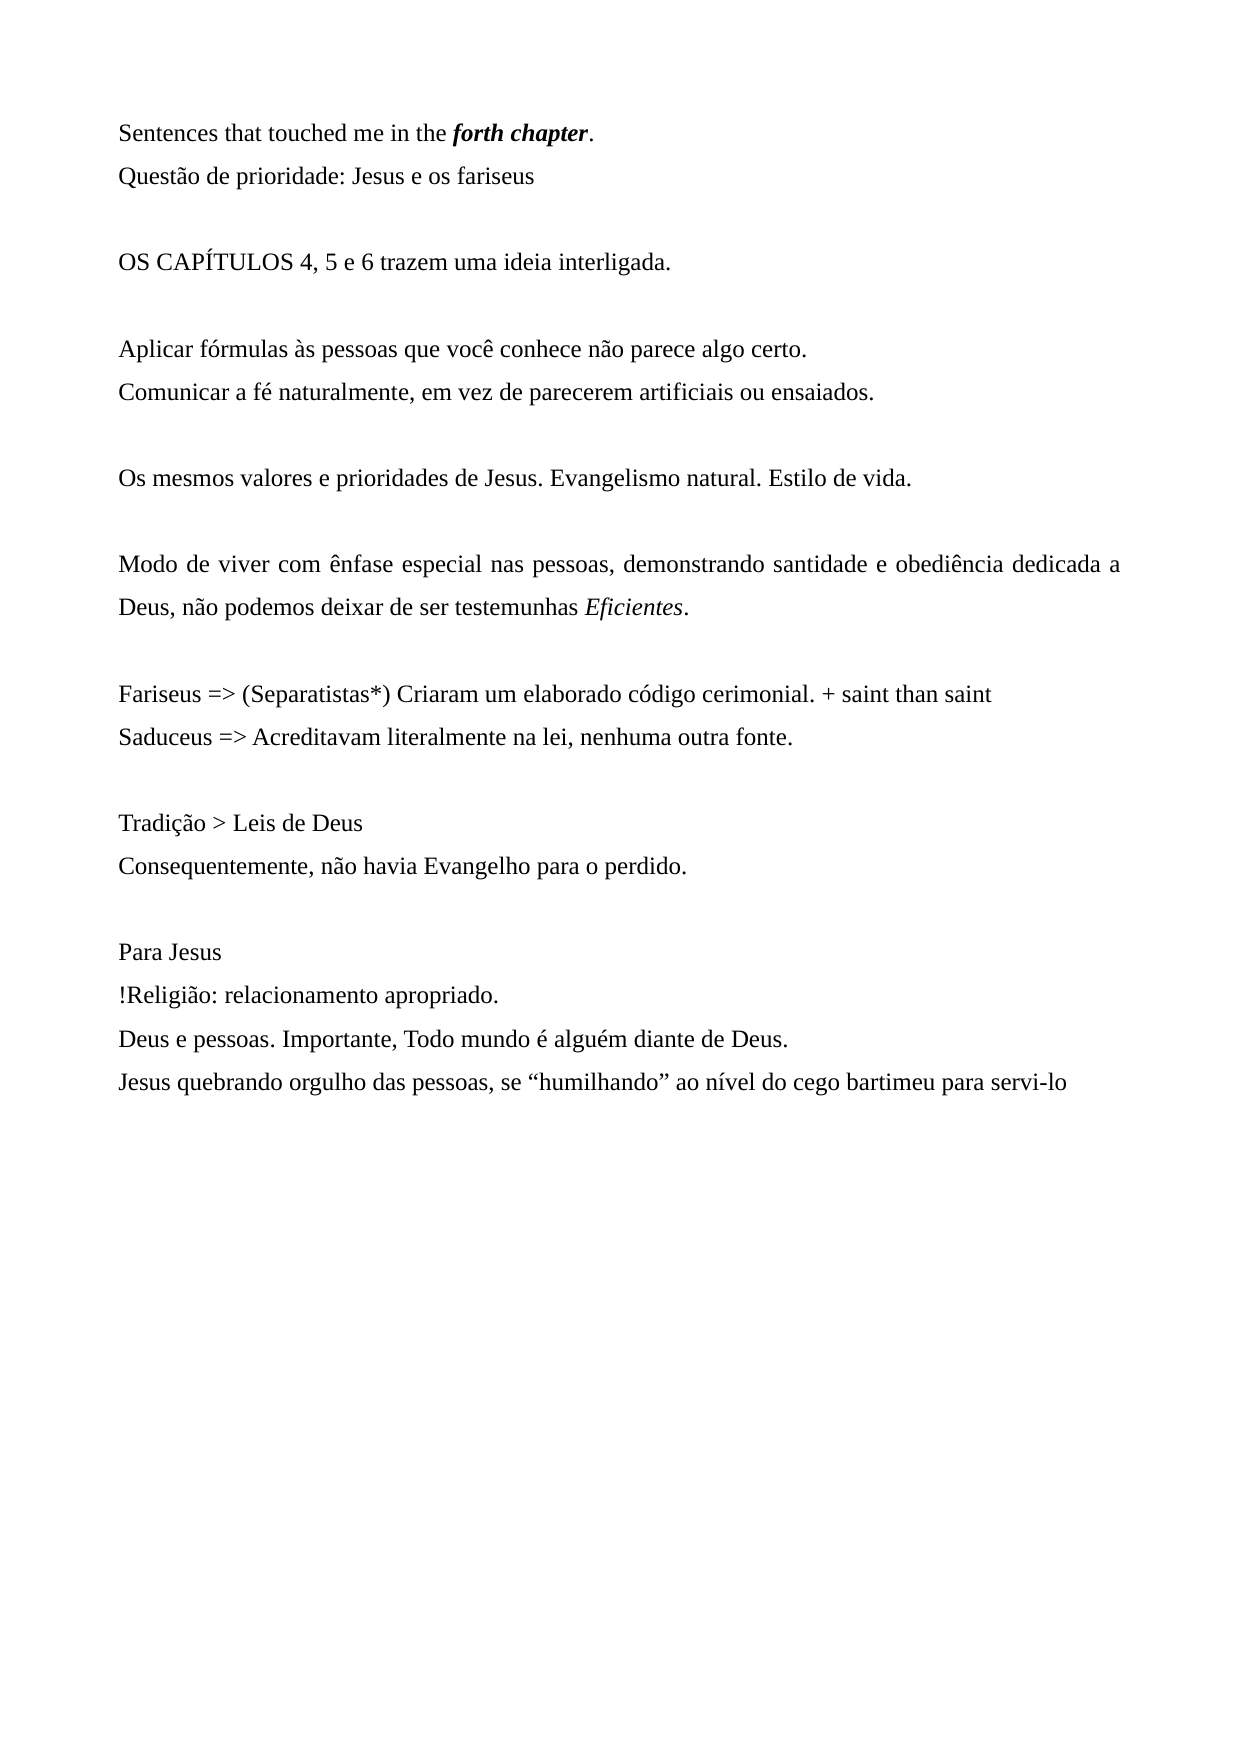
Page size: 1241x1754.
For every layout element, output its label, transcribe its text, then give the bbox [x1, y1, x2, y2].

text Questão de prioridade: Jesus e os fariseus [118, 161, 1122, 190]
text Sentences that touched me in the forth chapter. [118, 118, 1122, 147]
text Modo de viver com ênfase especial nas pessoas, demonstrando santidade e obediência dedicada a Deus, não podemos deixar de ser testemunhas Eficientes. [118, 549, 1122, 621]
text Deus e pessoas. Importante, Todo mundo é alguém diante de Deus. [118, 1024, 1122, 1052]
text OS CAPÍTULOS 4, 5 e 6 trazem uma ideia interligada. [118, 247, 1122, 276]
text Jesus quebrando orgulho das pessoas, se “humilhando” ao nível do cego bartimeu para servi-lo [118, 1067, 1122, 1096]
text !Religião: relacionamento apropriado. [118, 981, 1122, 1009]
text Os mesmos valores e prioridades de Jesus. Evangelismo natural. Estilo de vida. [118, 463, 1122, 492]
text Tradição > Leis de Deus [118, 808, 1122, 837]
text Aplicar fórmulas às pessoas que você conhece não parece algo certo. [118, 334, 1122, 362]
text Fariseus => (Separatistas*) Criaram um elaborado código cerimonial. + saint than saint [118, 679, 1122, 707]
text Para Jesus [118, 937, 1122, 966]
text Comunicar a fé naturalmente, em vez de parecerem artificiais ou ensaiados. [118, 377, 1122, 406]
text Consequentemente, não havia Evangelho para o perdido. [118, 851, 1122, 880]
text Saduceus => Acreditavam literalmente na lei, nenhuma outra fonte. [118, 722, 1122, 751]
